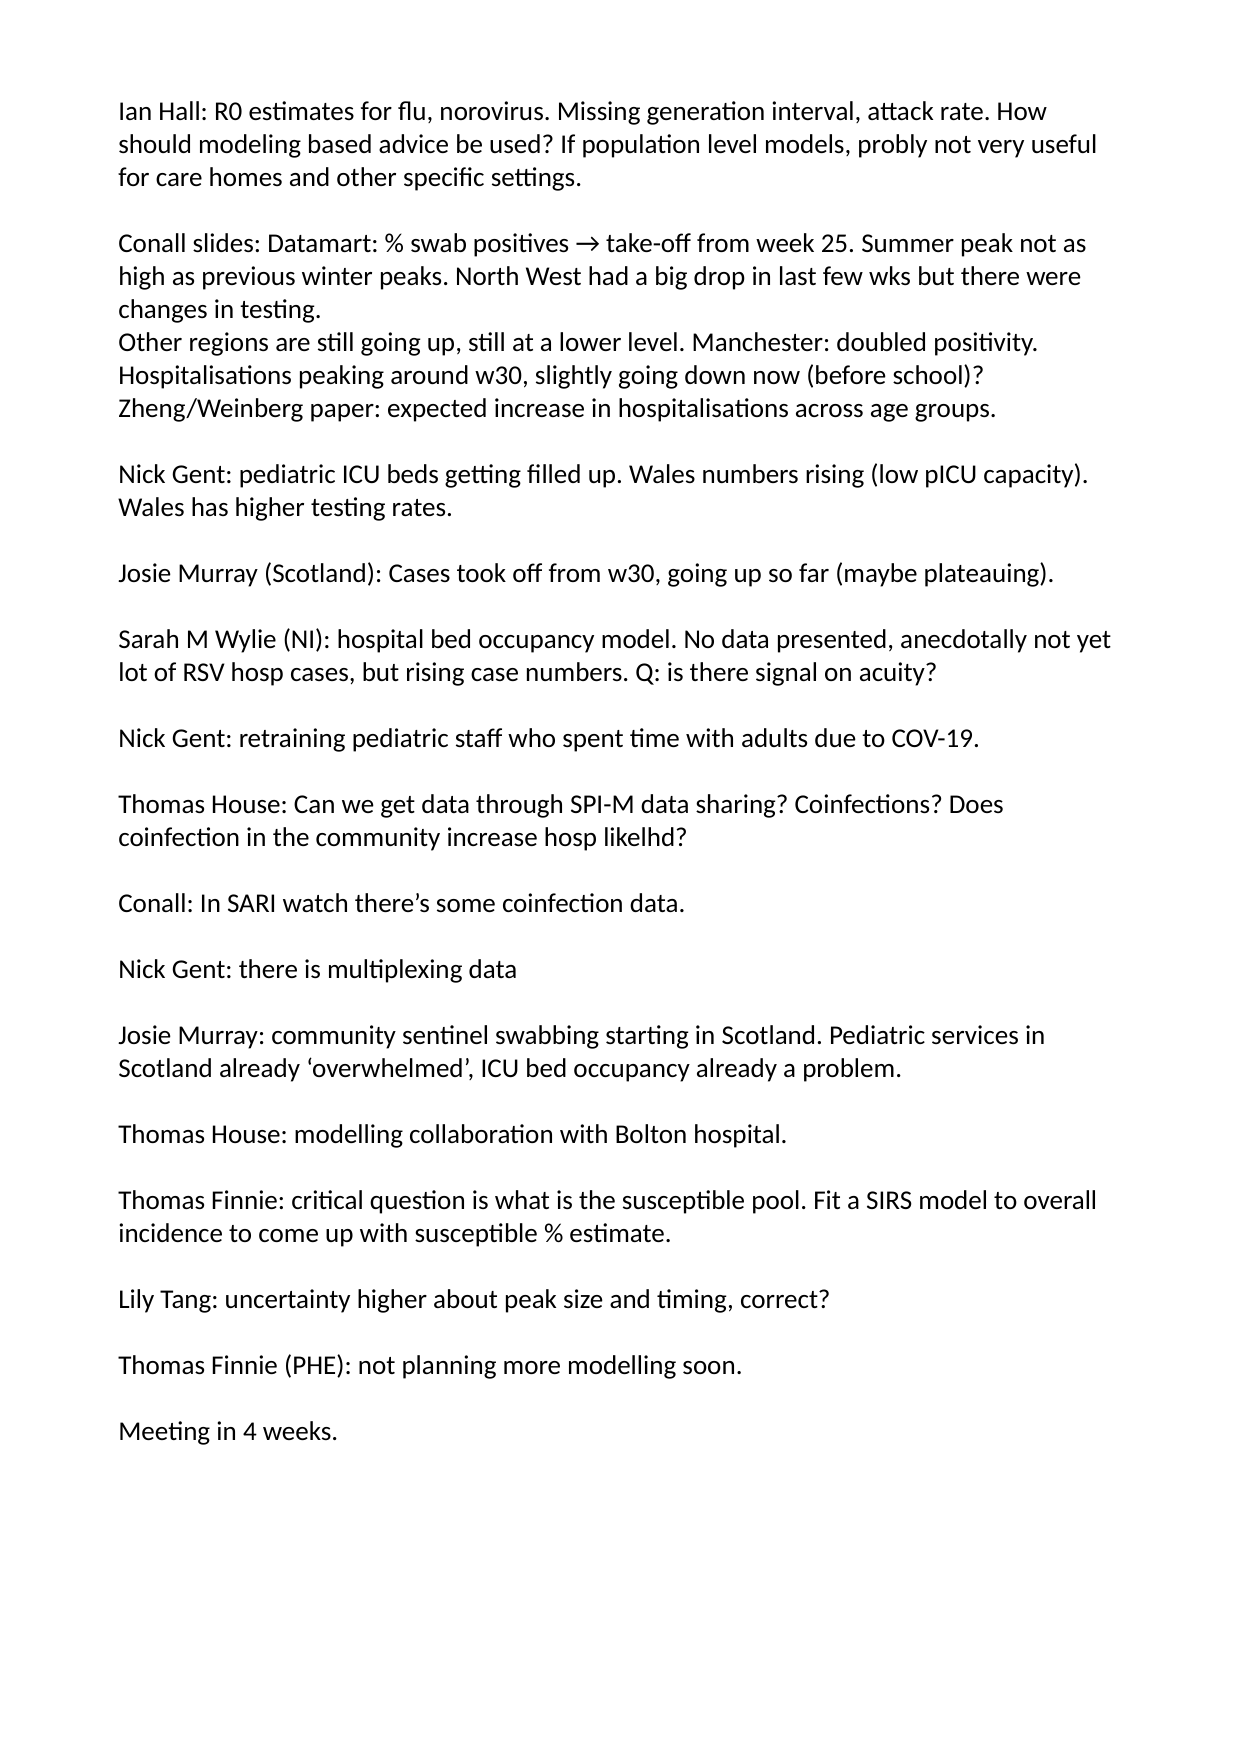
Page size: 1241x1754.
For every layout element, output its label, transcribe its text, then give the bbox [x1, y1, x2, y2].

text Josie Murray: community sentinel swabbing starting in Scotland. Pediatric services in Scotland already ‘overwhelmed’, ICU bed occupancy already a problem. [118, 1018, 1122, 1084]
text Nick Gent: pediatric ICU beds getting filled up. Wales numbers rising (low pICU capacity). Wales has higher testing rates. [118, 457, 1122, 523]
text Ian Hall: R0 estimates for flu, norovirus. Missing generation interval, attack rate. How should modeling based advice be used? If population level models, probly not very useful for care homes and other specific settings. [118, 94, 1122, 193]
text Conall: In SARI watch there’s some coinfection data. [118, 886, 1122, 919]
text Thomas Finnie (PHE): not planning more modelling soon. [118, 1348, 1122, 1382]
text Zheng/Weinberg paper: expected increase in hospitalisations across age groups. [118, 391, 1122, 424]
text Thomas House: modelling collaboration with Bolton hospital. [118, 1117, 1122, 1150]
text Hospitalisations peaking around w30, slightly going down now (before school)? [118, 358, 1122, 391]
text Other regions are still going up, still at a lower level. Manchester: doubled positivity. [118, 325, 1122, 358]
text Meeting in 4 weeks. [118, 1414, 1122, 1448]
text Sarah M Wylie (NI): hospital bed occupancy model. No data presented, anecdotally not yet lot of RSV hosp cases, but rising case numbers. Q: is there signal on acuity? [118, 622, 1122, 688]
text Nick Gent: retraining pediatric staff who spent time with adults due to COV-19. [118, 721, 1122, 754]
text Josie Murray (Scotland): Cases took off from w30, going up so far (maybe plateauing). [118, 556, 1122, 589]
text Conall slides: Datamart: % swab positives → take-off from week 25. Summer peak not as high as previous winter peaks. North West had a big drop in last few wks but there were changes in testing. [118, 226, 1122, 325]
text Thomas House: Can we get data through SPI-M data sharing? Coinfections? Does coinfection in the community increase hosp likelhd? [118, 787, 1122, 853]
text Lily Tang: uncertainty higher about peak size and timing, correct? [118, 1282, 1122, 1316]
text Nick Gent: there is multiplexing data [118, 952, 1122, 985]
text Thomas Finnie: critical question is what is the susceptible pool. Fit a SIRS model to overall incidence to come up with susceptible % estimate. [118, 1183, 1122, 1249]
